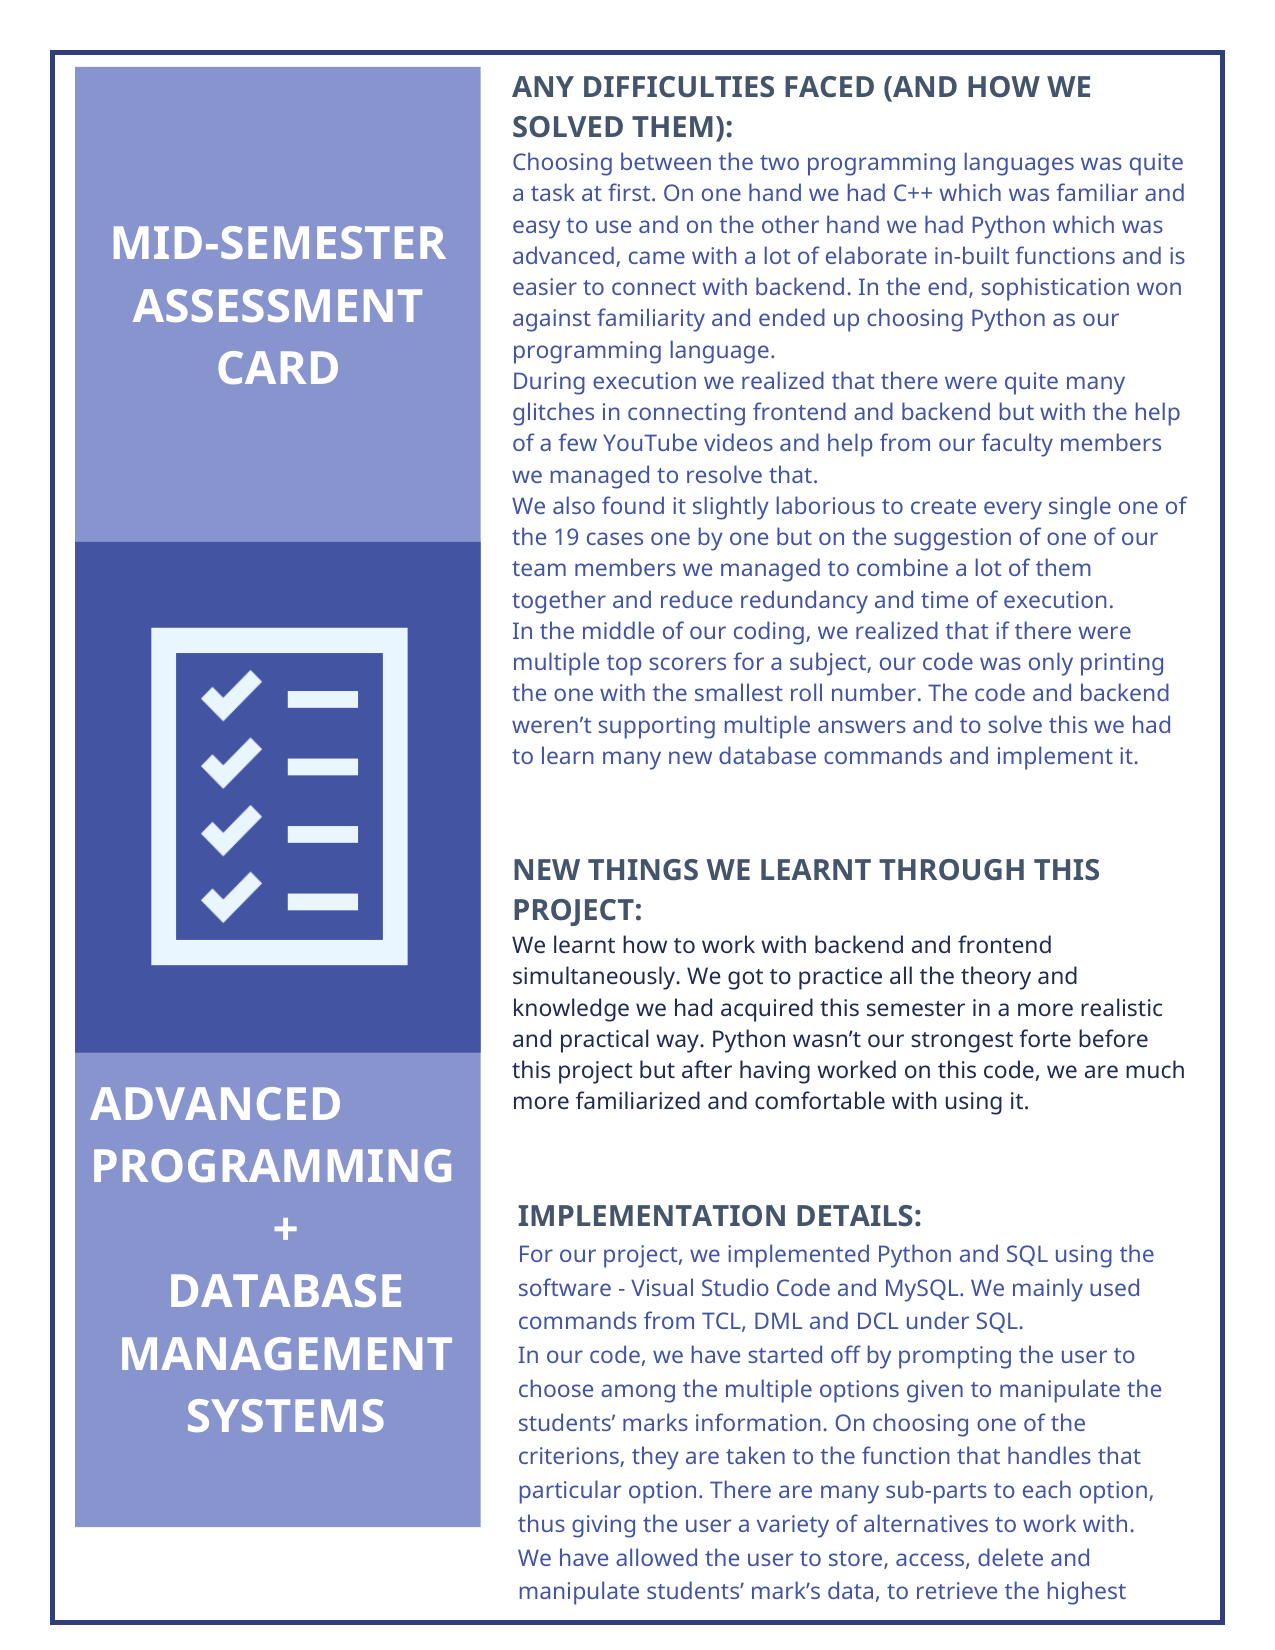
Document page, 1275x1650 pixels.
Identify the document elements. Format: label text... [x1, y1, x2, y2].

table_header [75, 67, 497, 1606]
table_header ANY DIFFICULTIES FACED (AND HOW WE SOLVED THEM): Choosing between the two programming languages was quite a task at first. On one hand we had C++ which was familiar and easy to use and on the other hand we had Python which was advanced, came with a lot of elaborate in-built functions and is easier to connect with backend. In the end, sophistication won against familiarity and ended up choosing Python as our programming language. During execution we realized that there were quite many glitches in connecting frontend and backend but with the help of a few YouTube videos and help from our faculty members we managed to resolve that. We also found it slightly laborious to create every single one of the 19 cases one by one but on the suggestion of one of our team members we managed to combine a lot of them together and reduce redundancy and time of execution. In the middle of our coding, we realized that if there were multiple top scorers for a subject, our code was only printing the one with the smallest roll number. The code and backend weren’t supporting multiple answers and to solve this we had to learn many new database commands and implement it. NEW THINGS WE LEARNT THROUGH THIS PROJECT: We learnt how to work with backend and frontend simultaneously. We got to practice all the theory and knowledge we had acquired this semester in a more realistic and practical way. Python wasn’t our strongest forte before this project but after having worked on this code, we are much more familiarized and comfortable with using it. IMPLEMENTATION DETAILS: For our project, we implemented Python and SQL using the software - Visual Studio Code and MySQL. We mainly used commands from TCL, DML and DCL under SQL. In our code, we have started off by prompting the user to choose among the multiple options given to manipulate the students’ marks information. On choosing one of the criterions, they are taken to the function that handles that particular option. There are many sub-parts to each option, thus giving the user a variety of alternatives to work with. We have allowed the user to store, access, delete and manipulate students’ mark’s data, to retrieve the highest [497, 67, 1199, 1606]
